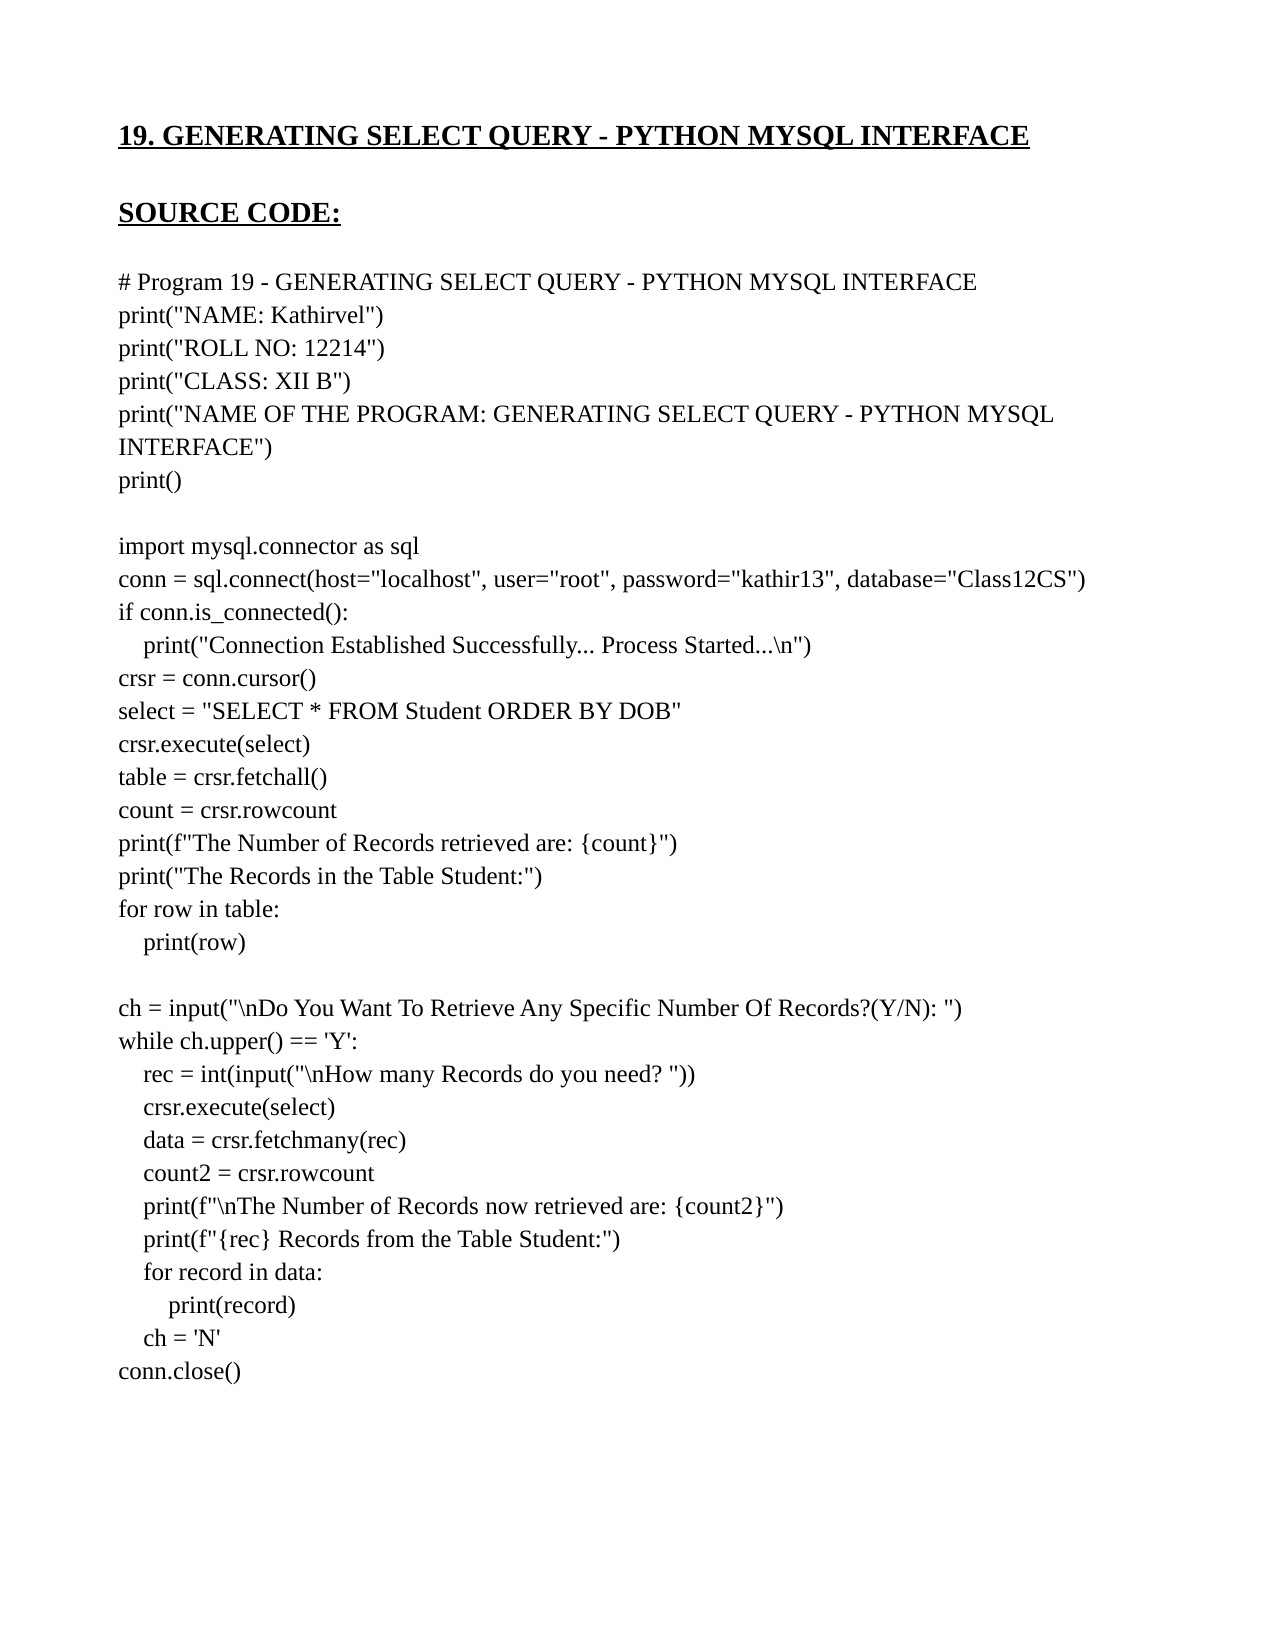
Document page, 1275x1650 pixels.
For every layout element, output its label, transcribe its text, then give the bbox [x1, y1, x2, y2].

text print(f"The Number of Records retrieved are: {count}") [118, 828, 1157, 857]
text if conn.is_connected(): [118, 597, 1157, 626]
text crsr.execute(select) [118, 1092, 1157, 1121]
text print("ROLL NO: 12214") [118, 333, 1157, 362]
text print("The Records in the Table Student:") [118, 861, 1157, 890]
text table = crsr.fetchall() [118, 762, 1157, 791]
text select = "SELECT * FROM Student ORDER BY DOB" [118, 696, 1157, 725]
text print(f"\nThe Number of Records now retrieved are: {count2}") [118, 1191, 1157, 1220]
text print() [118, 465, 1157, 494]
text SOURCE CODE: [118, 195, 1157, 229]
text ch = input("\nDo You Want To Retrieve Any Specific Number Of Records?(Y/N): ") [118, 993, 1157, 1022]
text for record in data: [118, 1257, 1157, 1286]
text # Program 19 - GENERATING SELECT QUERY - PYTHON MYSQL INTERFACE [118, 267, 1157, 296]
text print("Connection Established Successfully... Process Started...\n") [118, 630, 1157, 659]
text 19. GENERATING SELECT QUERY - PYTHON MYSQL INTERFACE [118, 118, 1157, 152]
text crsr.execute(select) [118, 729, 1157, 758]
text crsr = conn.cursor() [118, 663, 1157, 692]
text print(row) [118, 927, 1157, 956]
text print("NAME OF THE PROGRAM: GENERATING SELECT QUERY - PYTHON MYSQL INTERFACE") [118, 399, 1157, 461]
text print(record) [118, 1290, 1157, 1319]
text for row in table: [118, 894, 1157, 923]
text print(f"{rec} Records from the Table Student:") [118, 1224, 1157, 1253]
text while ch.upper() == 'Y': [118, 1026, 1157, 1055]
text rec = int(input("\nHow many Records do you need? ")) [118, 1059, 1157, 1088]
text print("CLASS: XII B") [118, 366, 1157, 394]
text conn = sql.connect(host="localhost", user="root", password="kathir13", database="Class12CS") [118, 564, 1157, 593]
text ch = 'N' [118, 1323, 1157, 1352]
text conn.close() [118, 1356, 1157, 1385]
text print("NAME: Kathirvel") [118, 300, 1157, 328]
text count = crsr.rowcount [118, 795, 1157, 824]
text data = crsr.fetchmany(rec) [118, 1125, 1157, 1154]
text import mysql.connector as sql [118, 531, 1157, 560]
text count2 = crsr.rowcount [118, 1158, 1157, 1187]
